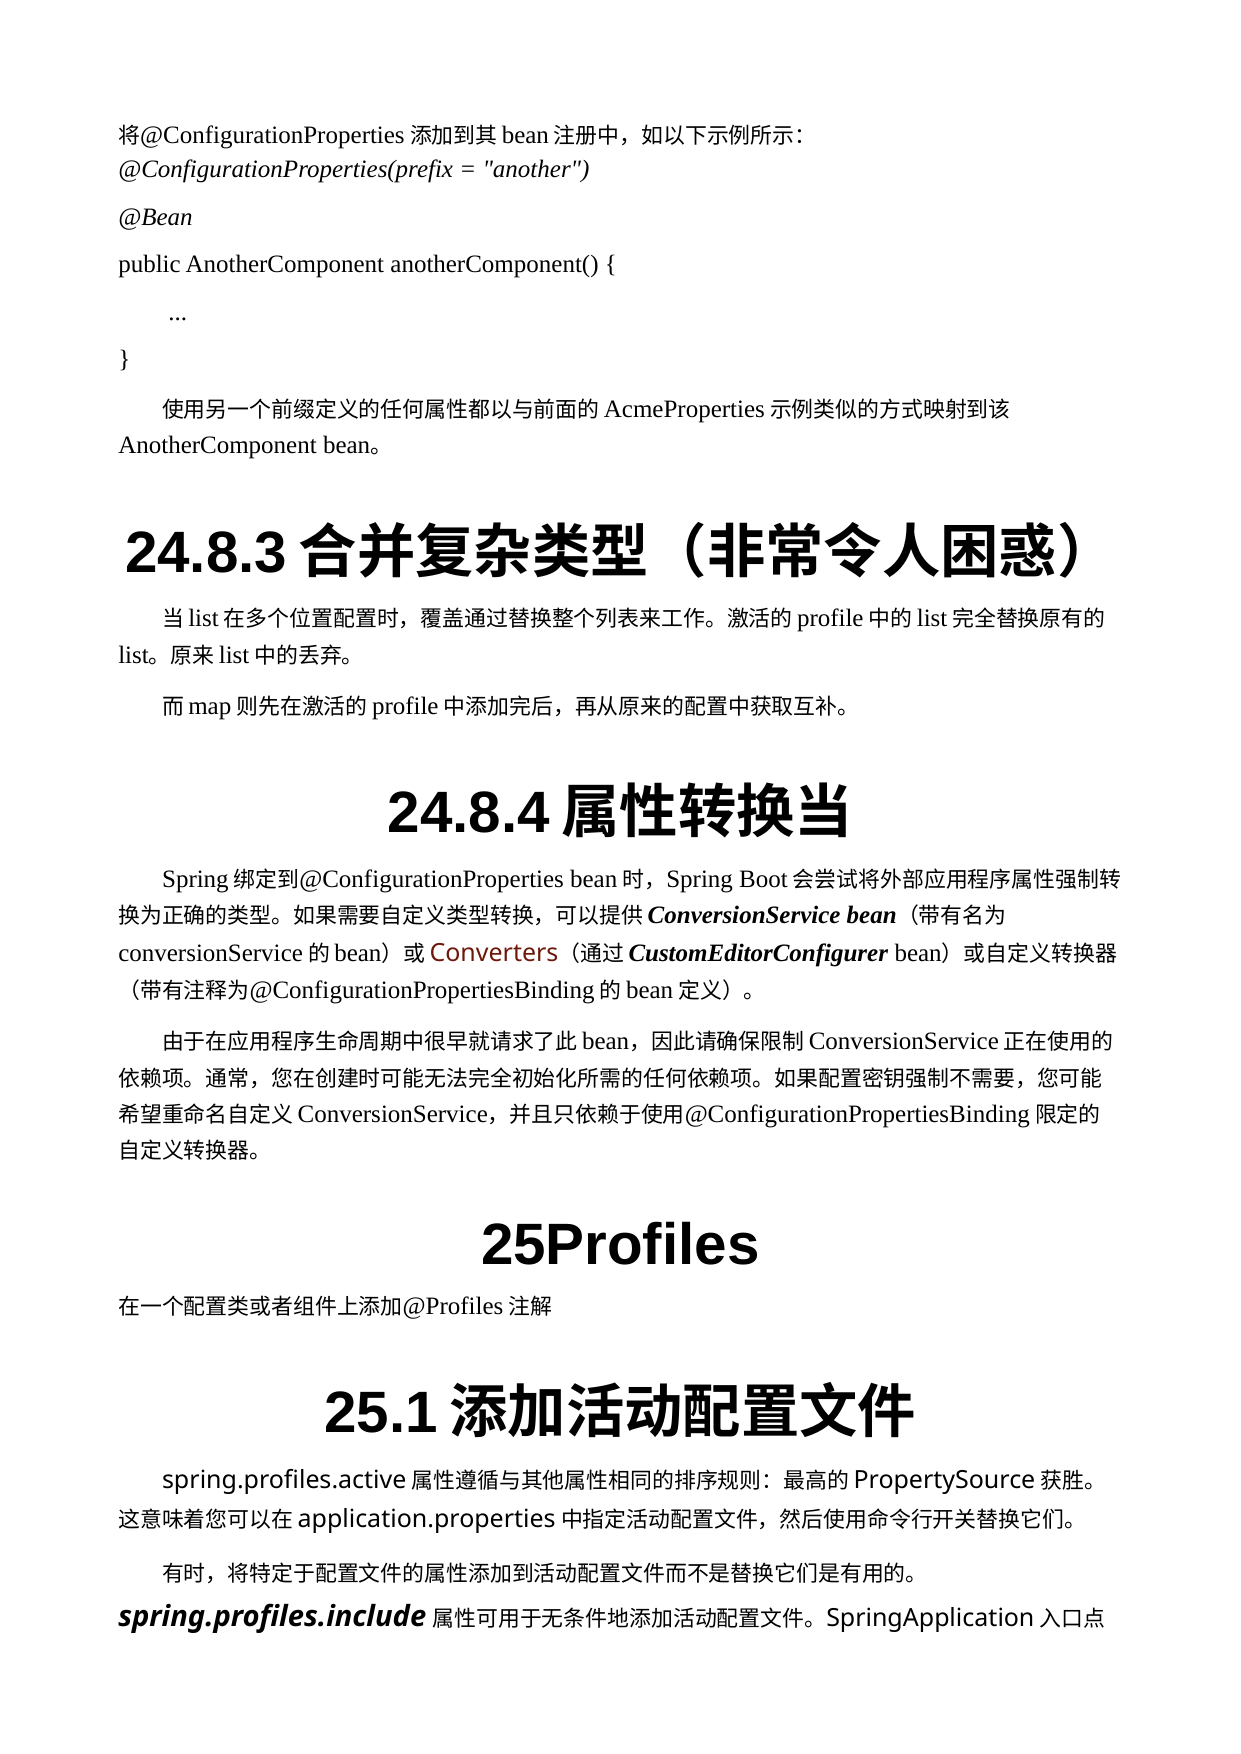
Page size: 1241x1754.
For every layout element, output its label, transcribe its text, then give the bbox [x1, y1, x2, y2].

title 25Profiles [118, 1209, 1122, 1276]
text ... [118, 297, 1122, 326]
text 当list在多个位置配置时，覆盖通过替换整个列表来工作。激活的profile中的list完全替换原有的list。原来list中的丢弃。 [118, 601, 1122, 669]
title 25.1添加活动配置文件 [118, 1365, 1122, 1449]
text public AnotherComponent anotherComponent() { [118, 249, 1122, 278]
text 在一个配置类或者组件上添加@Profiles注解 [118, 1289, 1122, 1321]
text 将@ConfigurationProperties添加到其bean注册中，如以下示例所示：@ConfigurationProperties(prefix = "another") [118, 118, 1122, 183]
text spring.profiles.active属性遵循与其他属性相同的排序规则：最高的PropertySource获胜。这意味着您可以在application.properties中指定活动配置文件，然后使用命令行开关替换它们。 [118, 1462, 1122, 1535]
text } [118, 344, 1122, 373]
title 24.8.4属性转换当 [118, 764, 1122, 849]
text Spring绑定到@ConfigurationProperties bean时，Spring Boot会尝试将外部应用程序属性强制转换为正确的类型。如果需要自定义类型转换，可以提供ConversionService bean（带有名为conversionService的bean）或Converters（通过CustomEditorConfigurer bean）或自定义转换器（带有注释为@ConfigurationPropertiesBinding的bean定义）。 [118, 862, 1122, 1005]
text 而map则先在激活的profile中添加完后，再从原来的配置中获取互补。 [118, 689, 1122, 720]
text @Bean [118, 202, 1122, 230]
text 由于在应用程序生命周期中很早就请求了此bean，因此请确保限制ConversionService正在使用的依赖项。通常，您在创建时可能无法完全初始化所需的任何依赖项。如果配置密钥强制不需要，您可能希望重命名自定义ConversionService，并且只依赖于使用@ConfigurationPropertiesBinding限定的自定义转换器。 [118, 1024, 1122, 1165]
text 有时，将特定于配置文件的属性添加到活动配置文件而不是替换它们是有用的。spring.profiles.include属性可用于无条件地添加活动配置文件。SpringApplication入口点 [118, 1555, 1122, 1634]
title 24.8.3合并复杂类型（非常令人困惑） [118, 504, 1122, 589]
text 使用另一个前缀定义的任何属性都以与前面的AcmeProperties示例类似的方式映射到该AnotherComponent bean。 [118, 392, 1122, 460]
